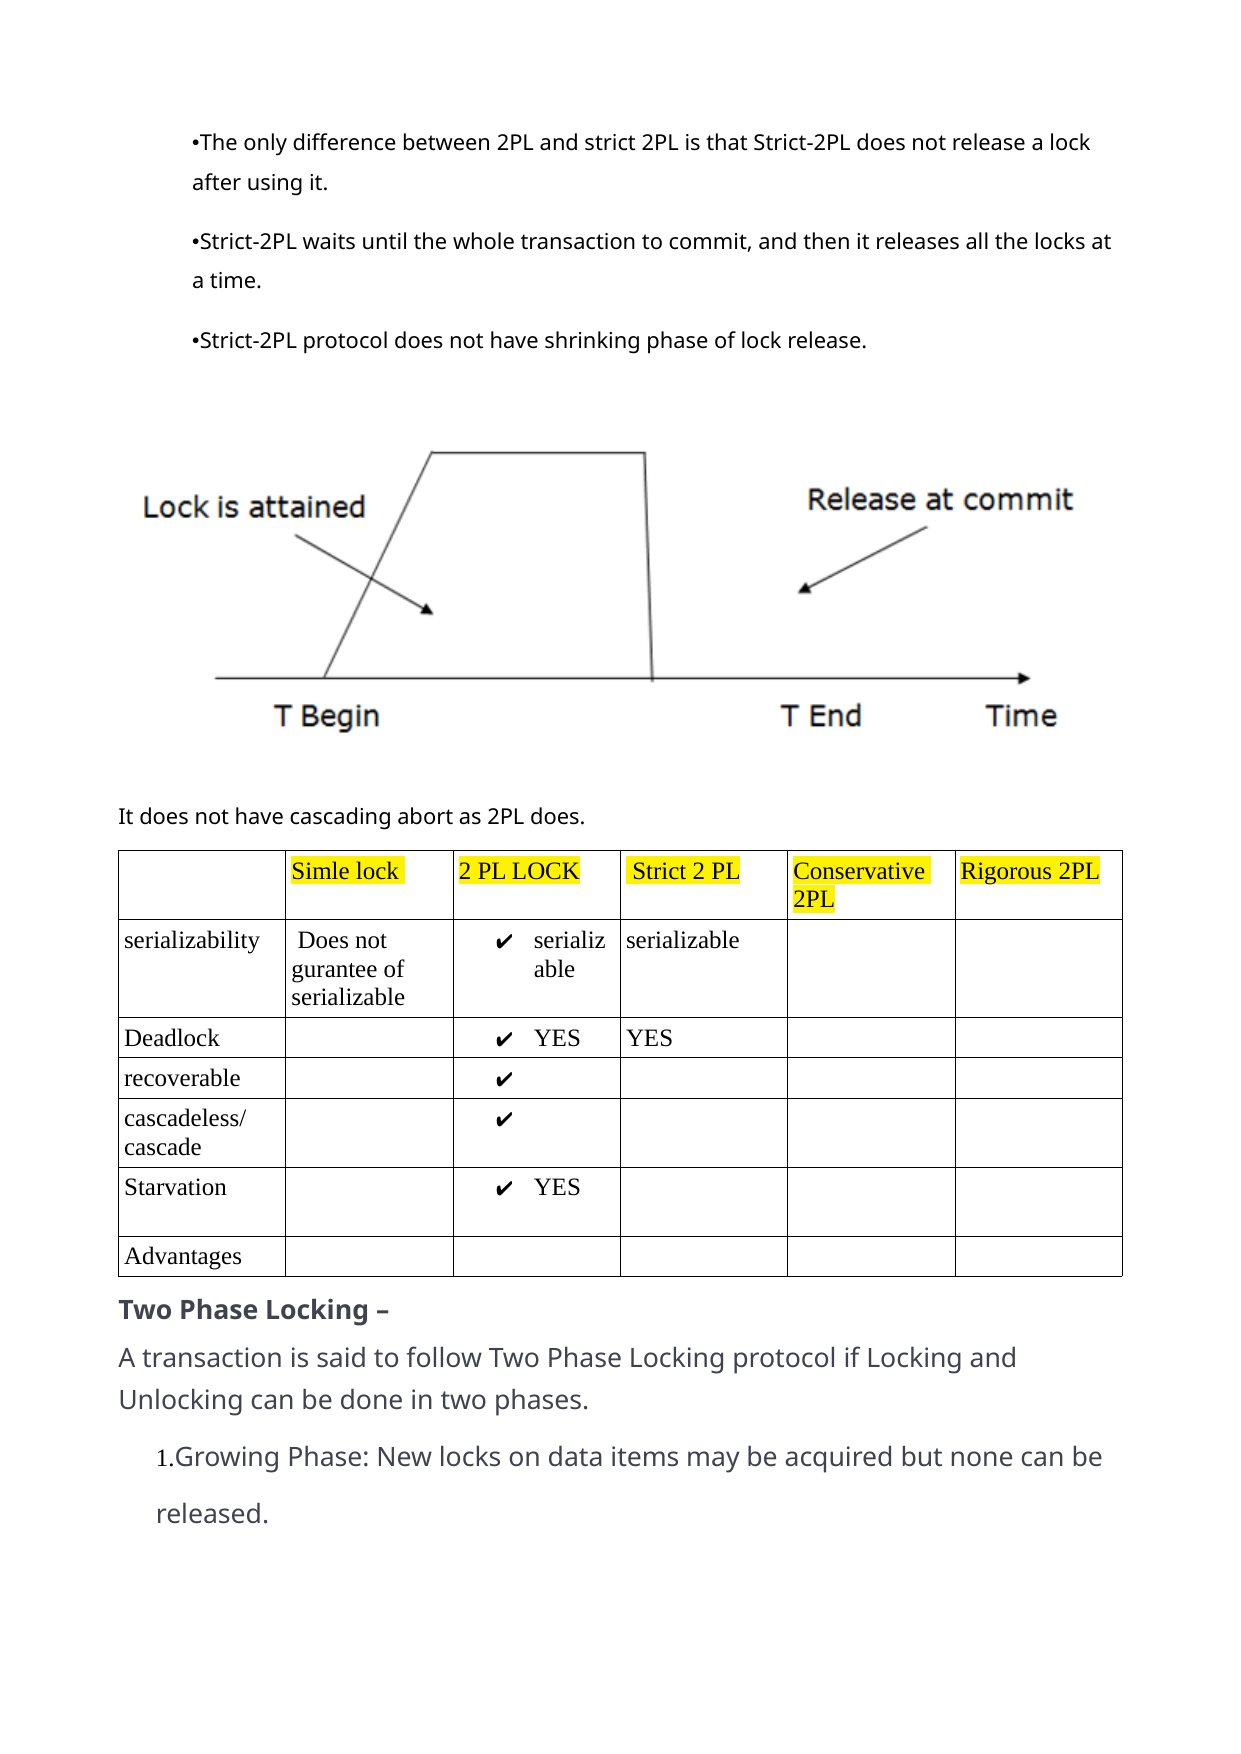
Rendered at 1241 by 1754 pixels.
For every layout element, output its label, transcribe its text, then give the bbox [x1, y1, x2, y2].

table_cell [621, 1168, 787, 1236]
table_cell Advantages [119, 1237, 285, 1276]
table_cell [286, 1018, 453, 1057]
table_cell Deadlock [119, 1018, 285, 1057]
table_cell [454, 1058, 620, 1097]
table_cell serializability [119, 920, 285, 1017]
list Strict-2PL protocol does not have shrinking phase of lock release. [118, 316, 1122, 355]
list The only difference between 2PL and strict 2PL is that Strict-2PL does not release a lock after using it. [118, 118, 1122, 196]
table_cell [286, 1058, 453, 1097]
table_cell [956, 920, 1122, 1017]
table_cell YES [454, 1018, 620, 1057]
table_cell [788, 1099, 955, 1167]
table_header Conservative 2PL [788, 851, 955, 919]
table_cell [286, 1237, 453, 1276]
table_cell [956, 1018, 1122, 1057]
table_cell [286, 1168, 453, 1236]
table_cell recoverable [119, 1058, 285, 1097]
table_cell Does not gurantee of serializable [286, 920, 453, 1017]
table_header [119, 851, 285, 919]
table_header Simle lock [286, 851, 453, 919]
list Growing Phase: New locks on data items may be acquired but none can be released. [156, 1438, 1122, 1531]
table_cell [788, 1237, 955, 1276]
list Strict-2PL waits until the whole transaction to commit, and then it releases all the locks at a time. [118, 217, 1122, 295]
table_cell [621, 1237, 787, 1276]
picture [118, 402, 1100, 783]
table_cell YES [621, 1018, 787, 1057]
table_header 2 PL LOCK [454, 851, 620, 919]
table_cell [286, 1099, 453, 1167]
text It does not have cascading abort as 2PL does. [118, 801, 1122, 831]
table_cell [956, 1058, 1122, 1097]
table_cell serializable [454, 920, 620, 1017]
subtitle Two Phase Locking – [118, 1291, 1122, 1327]
table_cell YES [454, 1168, 620, 1236]
table_cell [454, 1237, 620, 1276]
table_cell [788, 1168, 955, 1236]
table_cell [621, 1099, 787, 1167]
table_header Rigorous 2PL [956, 851, 1122, 919]
table_cell Starvation [119, 1168, 285, 1236]
text A transaction is said to follow Two Phase Locking protocol if Locking and Unlocking can be done in two phases. [118, 1339, 1122, 1417]
table_cell [788, 920, 955, 1017]
table_cell [454, 1099, 620, 1167]
table_cell [956, 1168, 1122, 1236]
table_cell cascadeless/cascade [119, 1099, 285, 1167]
table_cell [621, 1058, 787, 1097]
table_cell [956, 1237, 1122, 1276]
table_cell [788, 1058, 955, 1097]
table_cell [956, 1099, 1122, 1167]
table_cell serializable [621, 920, 787, 1017]
table_cell [788, 1018, 955, 1057]
table_header Strict 2 PL [621, 851, 787, 919]
